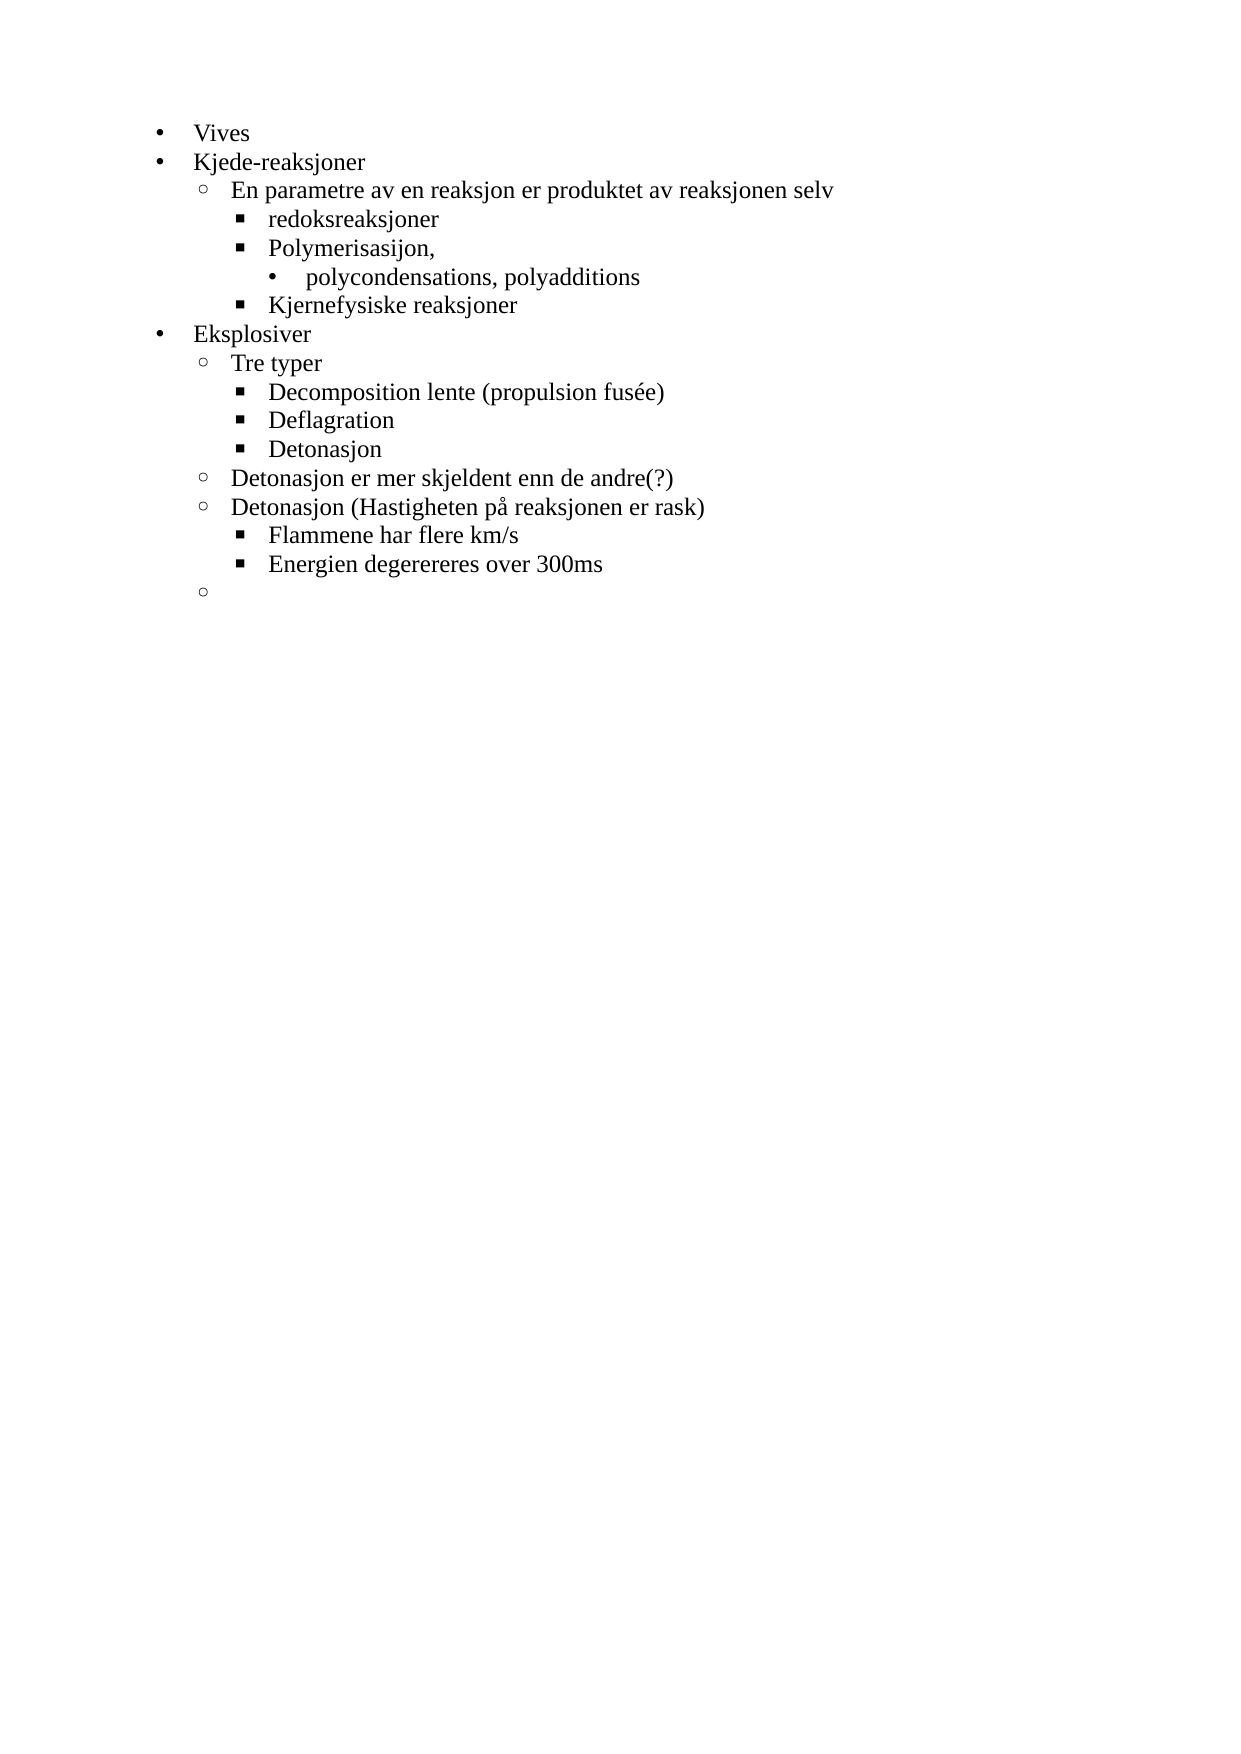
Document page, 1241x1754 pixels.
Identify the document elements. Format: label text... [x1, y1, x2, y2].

list Detonasjon (Hastigheten på reaksjonen er rask) [193, 492, 1122, 521]
list Detonasjon er mer skjeldent enn de andre(?) [193, 463, 1122, 492]
list redoksreaksjoner [231, 204, 1122, 233]
list En parametre av en reaksjon er produktet av reaksjonen selv [193, 176, 1122, 204]
list Polymerisasijon, [231, 233, 1122, 262]
list Deflagration [231, 406, 1122, 434]
list Kjede-reaksjoner [156, 147, 1122, 176]
list Tre typer [193, 348, 1122, 377]
list Eksplosiver [156, 319, 1122, 348]
list Detonasjon [231, 434, 1122, 463]
list Vives [156, 118, 1122, 147]
list Decomposition lente (propulsion fusée) [231, 377, 1122, 406]
list Flammene har flere km/s [231, 521, 1122, 549]
list Kjernefysiske reaksjoner [231, 291, 1122, 319]
list Energien degerereres over 300ms [231, 549, 1122, 578]
list polycondensations, polyadditions [268, 262, 1122, 291]
